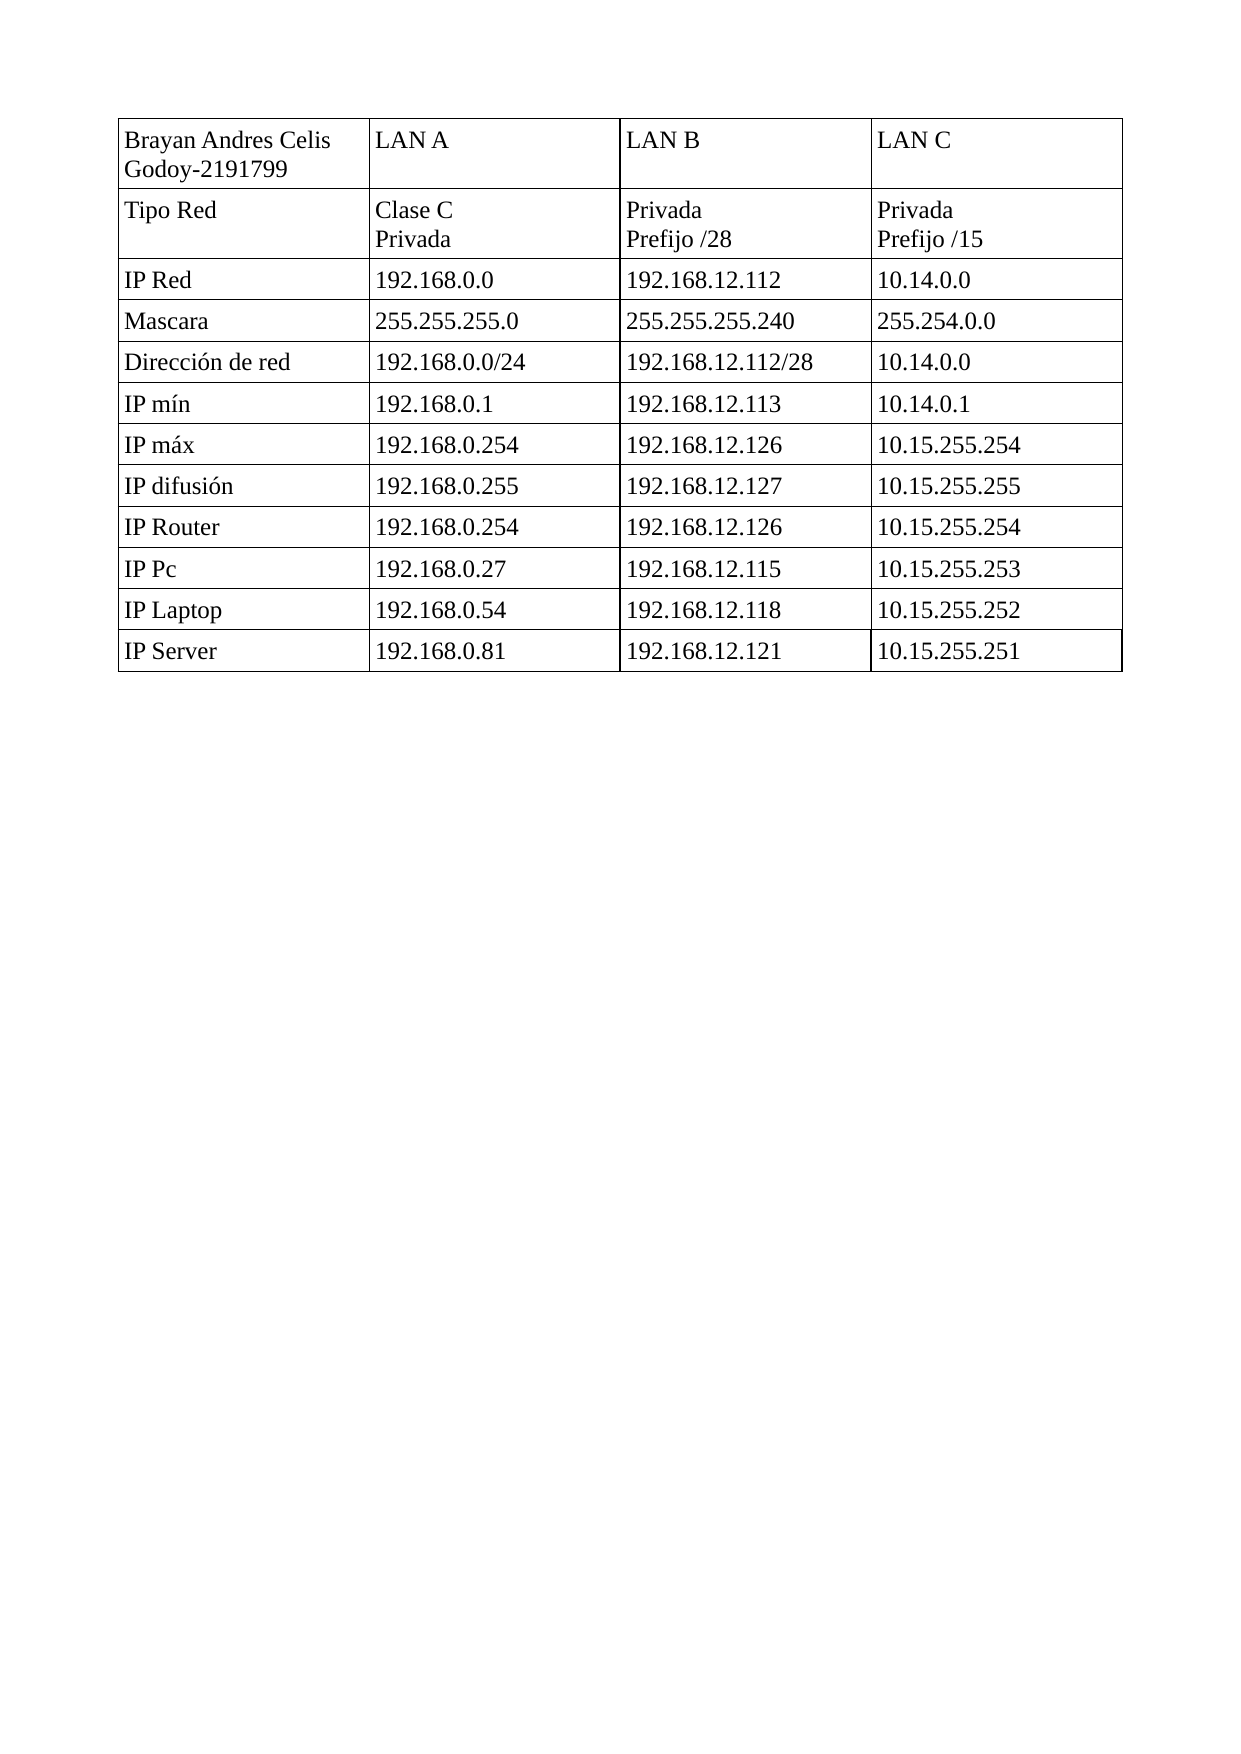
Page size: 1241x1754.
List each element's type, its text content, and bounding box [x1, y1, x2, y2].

table_header LAN C [872, 119, 1122, 188]
table_cell 192.168.12.126 [621, 507, 871, 547]
table_cell IP máx [119, 424, 369, 464]
table_cell 192.168.12.118 [621, 589, 871, 629]
table_cell Mascara [119, 300, 369, 341]
table_cell 192.168.0.1 [370, 383, 619, 423]
table_cell 192.168.0.254 [370, 507, 619, 547]
table_cell IP Red [119, 259, 369, 299]
table_cell 255.254.0.0 [872, 300, 1122, 341]
table_cell 192.168.12.126 [621, 424, 871, 464]
table_cell 10.15.255.252 [872, 589, 1122, 629]
table_header Brayan Andres Celis Godoy-2191799 [119, 119, 369, 188]
table_cell 192.168.12.121 [621, 630, 870, 671]
table_header LAN B [621, 119, 871, 188]
table_cell Privada Prefijo /28 [621, 189, 871, 258]
table_cell 10.15.255.255 [872, 465, 1122, 506]
table_cell 10.15.255.254 [872, 424, 1122, 464]
table_cell 192.168.0.0/24 [370, 342, 619, 382]
table_cell Dirección de red [119, 342, 369, 382]
table_cell 10.14.0.0 [872, 259, 1122, 299]
table_cell 10.15.255.253 [872, 548, 1122, 588]
table_cell IP Server [119, 630, 369, 671]
table_cell Tipo Red [119, 189, 369, 258]
table_cell 192.168.0.0 [370, 259, 619, 299]
table_cell 255.255.255.0 [370, 300, 619, 341]
table_header LAN A [370, 119, 619, 188]
table_cell 192.168.0.254 [370, 424, 619, 464]
table_cell 192.168.12.112 [621, 259, 871, 299]
table_cell Privada Prefijo /15 [872, 189, 1122, 258]
table_cell 192.168.12.127 [621, 465, 871, 506]
table_cell 192.168.0.54 [370, 589, 619, 629]
table_cell 192.168.0.255 [370, 465, 619, 506]
table_cell 192.168.12.115 [621, 548, 871, 588]
table_cell IP mín [119, 383, 369, 423]
table_cell 255.255.255.240 [621, 300, 871, 341]
table_cell 192.168.12.112/28 [621, 342, 871, 382]
table_cell Clase C Privada [370, 189, 619, 258]
table_cell IP Laptop [119, 589, 369, 629]
table_cell 10.15.255.251 [872, 630, 1121, 671]
table_cell IP difusión [119, 465, 369, 506]
table_cell 10.14.0.1 [872, 383, 1122, 423]
table_cell 192.168.0.81 [370, 630, 619, 671]
table_cell 10.15.255.254 [872, 507, 1122, 547]
table_cell IP Router [119, 507, 369, 547]
table_cell 192.168.12.113 [621, 383, 871, 423]
table_cell 10.14.0.0 [872, 342, 1122, 382]
table_cell IP Pc [119, 548, 369, 588]
table_cell 192.168.0.27 [370, 548, 619, 588]
